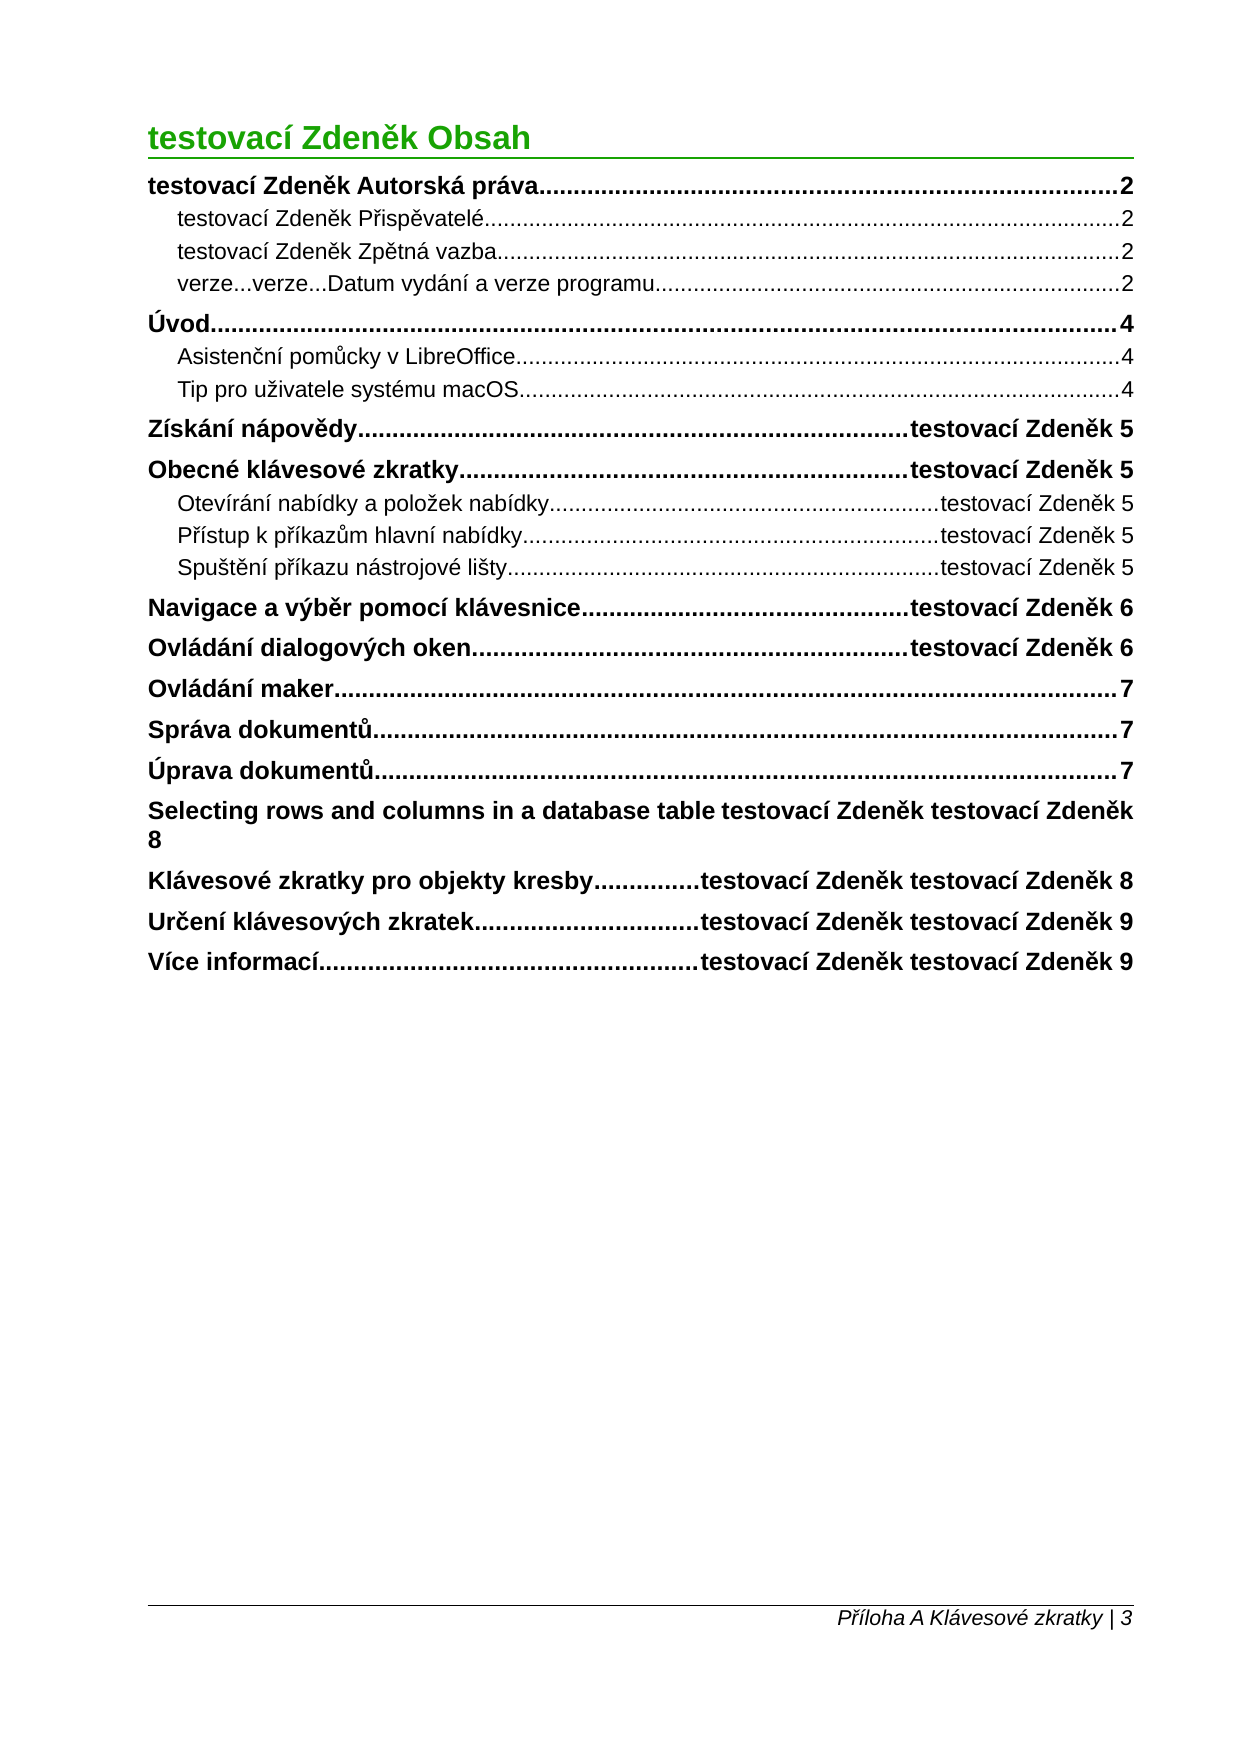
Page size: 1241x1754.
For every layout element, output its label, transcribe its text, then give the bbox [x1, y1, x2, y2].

text Spuštění příkazu nástrojové lišty testovací Zdeněk 5 [177, 554, 1134, 581]
text Více informací testovací Zdeněk testovací Zdeněk 9 [148, 947, 1134, 976]
text testovací Zdeněk Autorská práva 2 [148, 171, 1134, 199]
text testovací Zdeněk Zpětná vazba 2 [177, 238, 1134, 264]
subtitle testovací Zdeněk Obsah [148, 118, 1134, 157]
text Ovládání maker 7 [148, 674, 1134, 703]
text Klávesové zkratky pro objekty kresby testovací Zdeněk testovací Zdeněk 8 [148, 866, 1134, 894]
text Ovládání dialogových oken testovací Zdeněk 6 [148, 633, 1134, 662]
text verze...verze...Datum vydání a verze programu 2 [177, 270, 1134, 297]
text testovací Zdeněk Přispěvatelé 2 [177, 205, 1134, 232]
text Obecné klávesové zkratky testovací Zdeněk 5 [148, 455, 1134, 483]
text Správa dokumentů 7 [148, 715, 1134, 744]
text Tip pro uživatele systému macOS 4 [177, 376, 1134, 402]
text Úvod 4 [148, 308, 1134, 337]
text Asistenční pomůcky v LibreOffice 4 [177, 343, 1134, 370]
text Přístup k příkazům hlavní nabídky testovací Zdeněk 5 [177, 522, 1134, 548]
text Navigace a výběr pomocí klávesnice testovací Zdeněk 6 [148, 593, 1134, 621]
text Otevírání nabídky a položek nabídky testovací Zdeněk 5 [177, 489, 1134, 516]
text Selecting rows and columns in a database table testovací Zdeněk testovací Zdeněk 8 [148, 796, 1134, 854]
text Určení klávesových zkratek testovací Zdeněk testovací Zdeněk 9 [148, 907, 1134, 935]
text Získání nápovědy testovací Zdeněk 5 [148, 414, 1134, 443]
text Úprava dokumentů 7 [148, 756, 1134, 784]
